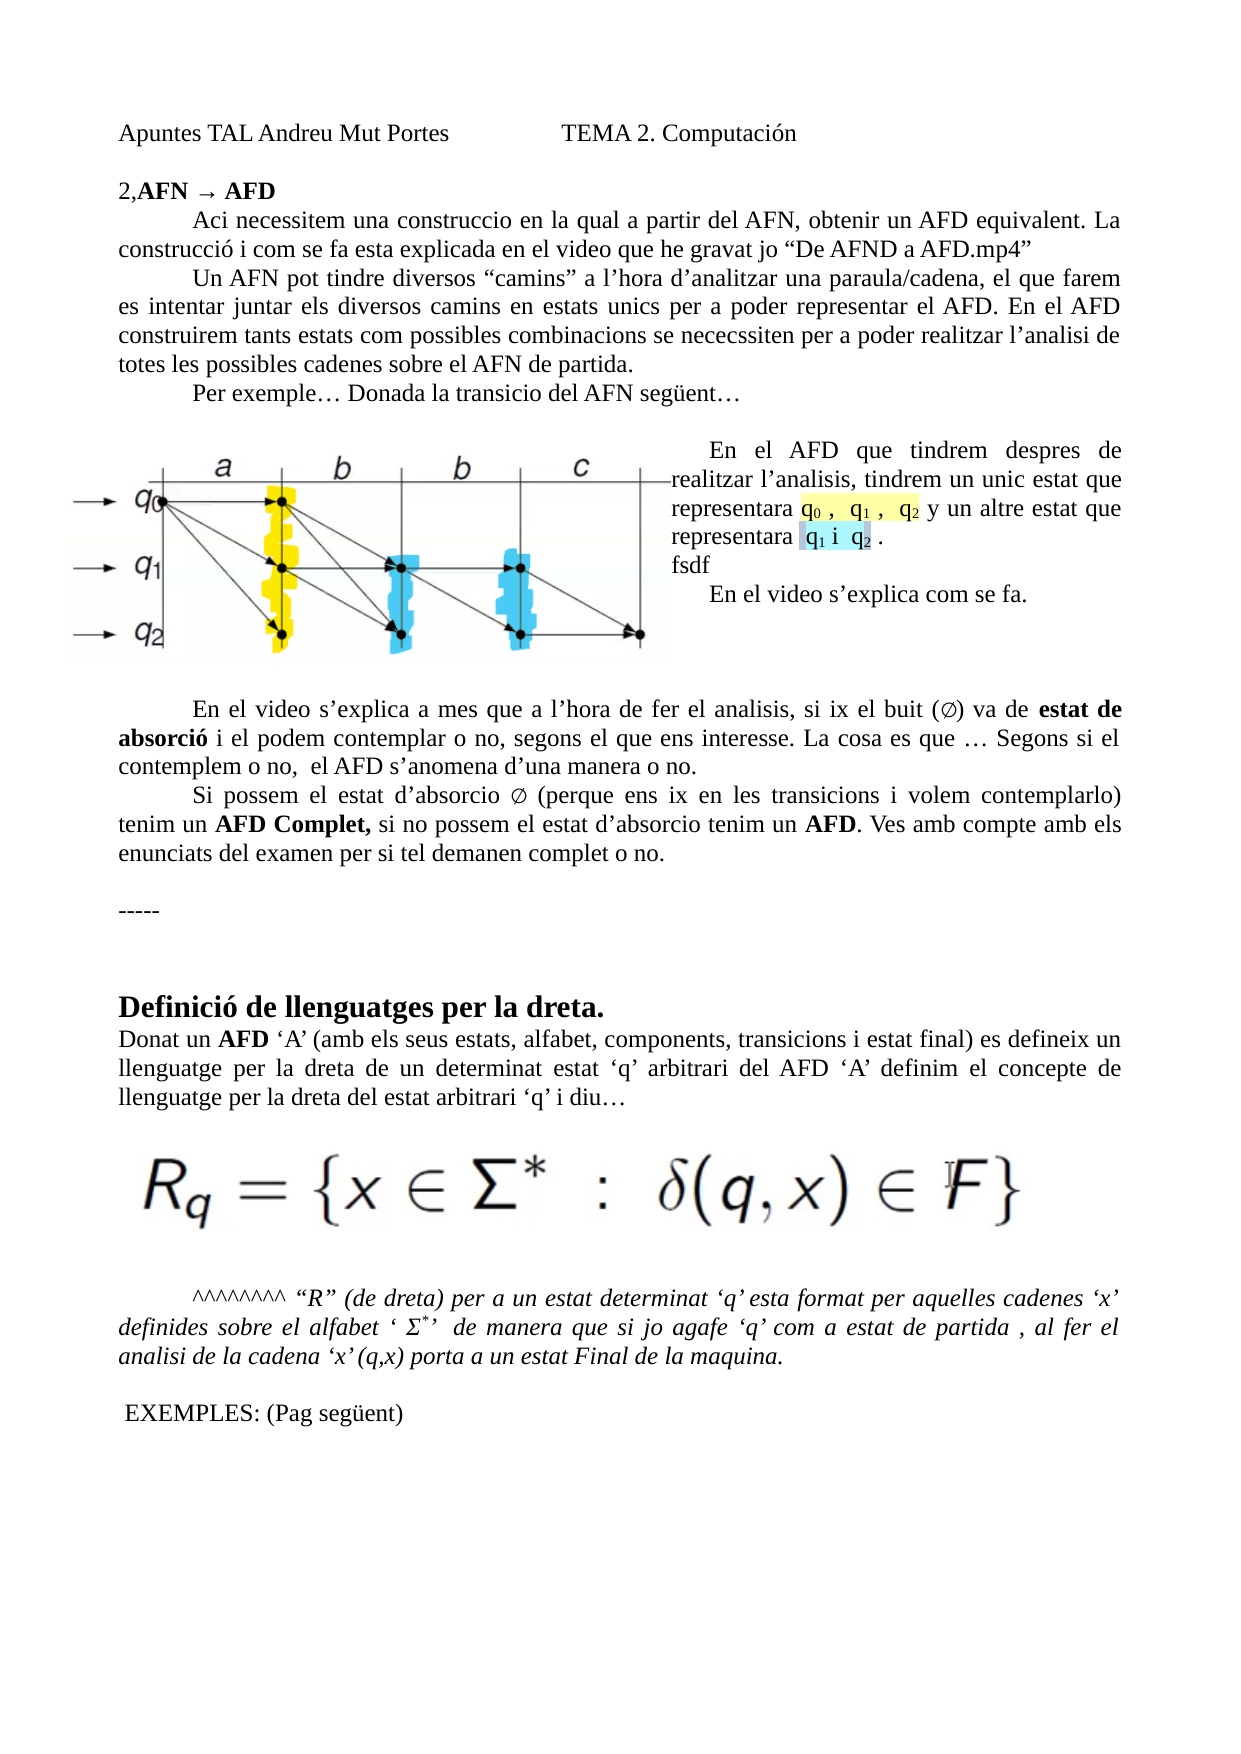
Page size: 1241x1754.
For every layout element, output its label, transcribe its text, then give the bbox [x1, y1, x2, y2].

picture [126, 1132, 1033, 1255]
text En el video s’explica com se fa. [671, 579, 1122, 608]
text En el video s’explica a mes que a l’hora de fer el analisis, si ix el buit (∅) va de estat de absorció i el podem contemplar o no, segons el que ens interesse. La cosa es que … Segons si el contemplem o no, el AFD s’anomena d’una manera o no. [118, 694, 1122, 780]
text Definició de llenguatges per la dreta. [118, 988, 1122, 1024]
text Aci necessitem una construccio en la qual a partir del AFN, obtenir un AFD equivalent. La construcció i com se fa esta explicada en el video que he gravat jo “De AFND a AFD.mp4” [118, 205, 1122, 263]
text Un AFN pot tindre diversos “camins” a l’hora d’analitzar una paraula/cadena, el que farem es intentar juntar els diversos camins en estats unics per a poder representar el AFD. En el AFD construirem tants estats com possibles combinacions se nececssiten per a poder realitzar l’analisi de totes les possibles cadenes sobre el AFN de partida. [118, 263, 1122, 378]
text ^^^^^^^^ “R” (de dreta) per a un estat determinat ‘q’ esta format per aquelles cadenes ‘x’ definides sobre el alfabet ‘ Σ*’ de manera que si jo agafe ‘q’ com a estat de partida , al fer el analisi de la cadena ‘x’ (q,x) porta a un estat Final de la maquina. [118, 1283, 1122, 1369]
text Donat un AFD ‘A’ (amb els seus estats, alfabet, components, transicions i estat final) es defineix un llenguatge per la dreta de un determinat estat ‘q’ arbitrari del AFD ‘A’ definim el concepte de llenguatge per la dreta del estat arbitrari ‘q’ i diu… [118, 1024, 1122, 1111]
text En el AFD que tindrem despres de realitzar l’analisis, tindrem un unic estat que representara q0 , q1 , q2 y un altre estat que representara q1 i q2 . [118, 435, 1122, 550]
picture [67, 447, 671, 662]
text fsdf [671, 550, 1122, 579]
text 2,AFN → AFD [118, 176, 1122, 205]
text ----- [118, 895, 1122, 924]
text EXEMPLES: (Pag següent) [118, 1398, 1122, 1427]
text Si possem el estat d’absorcio ∅ (perque ens ix en les transicions i volem contemplarlo) tenim un AFD Complet, si no possem el estat d’absorcio tenim un AFD. Ves amb compte amb els enunciats del examen per si tel demanen complet o no. [118, 780, 1122, 866]
text Per exemple… Donada la transicio del AFN següent… [118, 378, 1122, 406]
